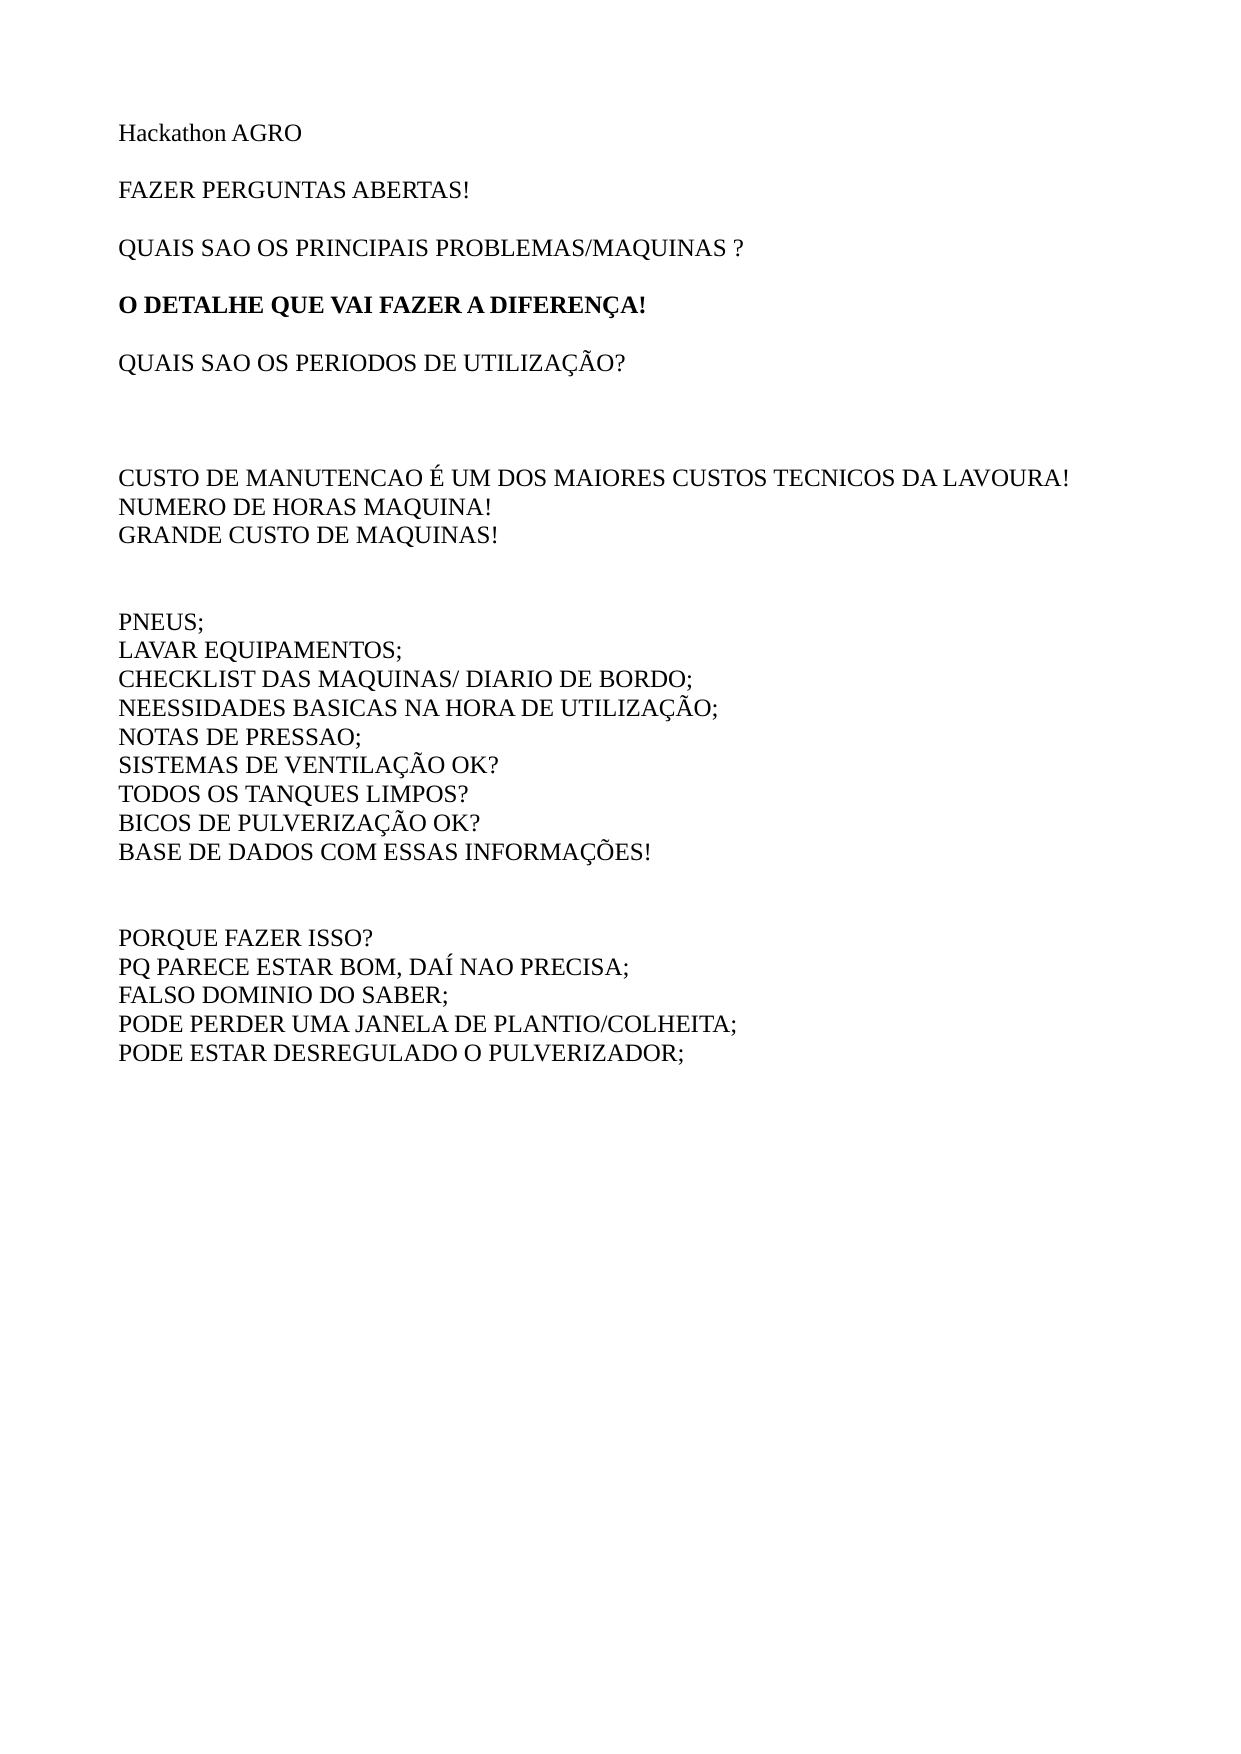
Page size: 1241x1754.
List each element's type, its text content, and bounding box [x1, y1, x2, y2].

text NEESSIDADES BASICAS NA HORA DE UTILIZAÇÃO; [118, 693, 1122, 722]
text QUAIS SAO OS PRINCIPAIS PROBLEMAS/MAQUINAS ? [118, 233, 1122, 262]
text GRANDE CUSTO DE MAQUINAS! [118, 521, 1122, 549]
text FAZER PERGUNTAS ABERTAS! [118, 176, 1122, 204]
text NOTAS DE PRESSAO; [118, 722, 1122, 751]
text CHECKLIST DAS MAQUINAS/ DIARIO DE BORDO; [118, 664, 1122, 693]
text O DETALHE QUE VAI FAZER A DIFERENÇA! [118, 291, 1122, 319]
text TODOS OS TANQUES LIMPOS? [118, 779, 1122, 808]
text PNEUS; [118, 607, 1122, 636]
text PQ PARECE ESTAR BOM, DAÍ NAO PRECISA; [118, 952, 1122, 981]
text PODE PERDER UMA JANELA DE PLANTIO/COLHEITA; [118, 1009, 1122, 1038]
text CUSTO DE MANUTENCAO É UM DOS MAIORES CUSTOS TECNICOS DA LAVOURA! [118, 463, 1122, 492]
text BASE DE DADOS COM ESSAS INFORMAÇÕES! [118, 837, 1122, 866]
text SISTEMAS DE VENTILAÇÃO OK? [118, 751, 1122, 779]
text LAVAR EQUIPAMENTOS; [118, 636, 1122, 664]
text PODE ESTAR DESREGULADO O PULVERIZADOR; [118, 1038, 1122, 1067]
text PORQUE FAZER ISSO? [118, 923, 1122, 952]
text Hackathon AGRO [118, 118, 1122, 147]
text NUMERO DE HORAS MAQUINA! [118, 492, 1122, 521]
text FALSO DOMINIO DO SABER; [118, 981, 1122, 1009]
text QUAIS SAO OS PERIODOS DE UTILIZAÇÃO? [118, 348, 1122, 377]
text BICOS DE PULVERIZAÇÃO OK? [118, 808, 1122, 837]
